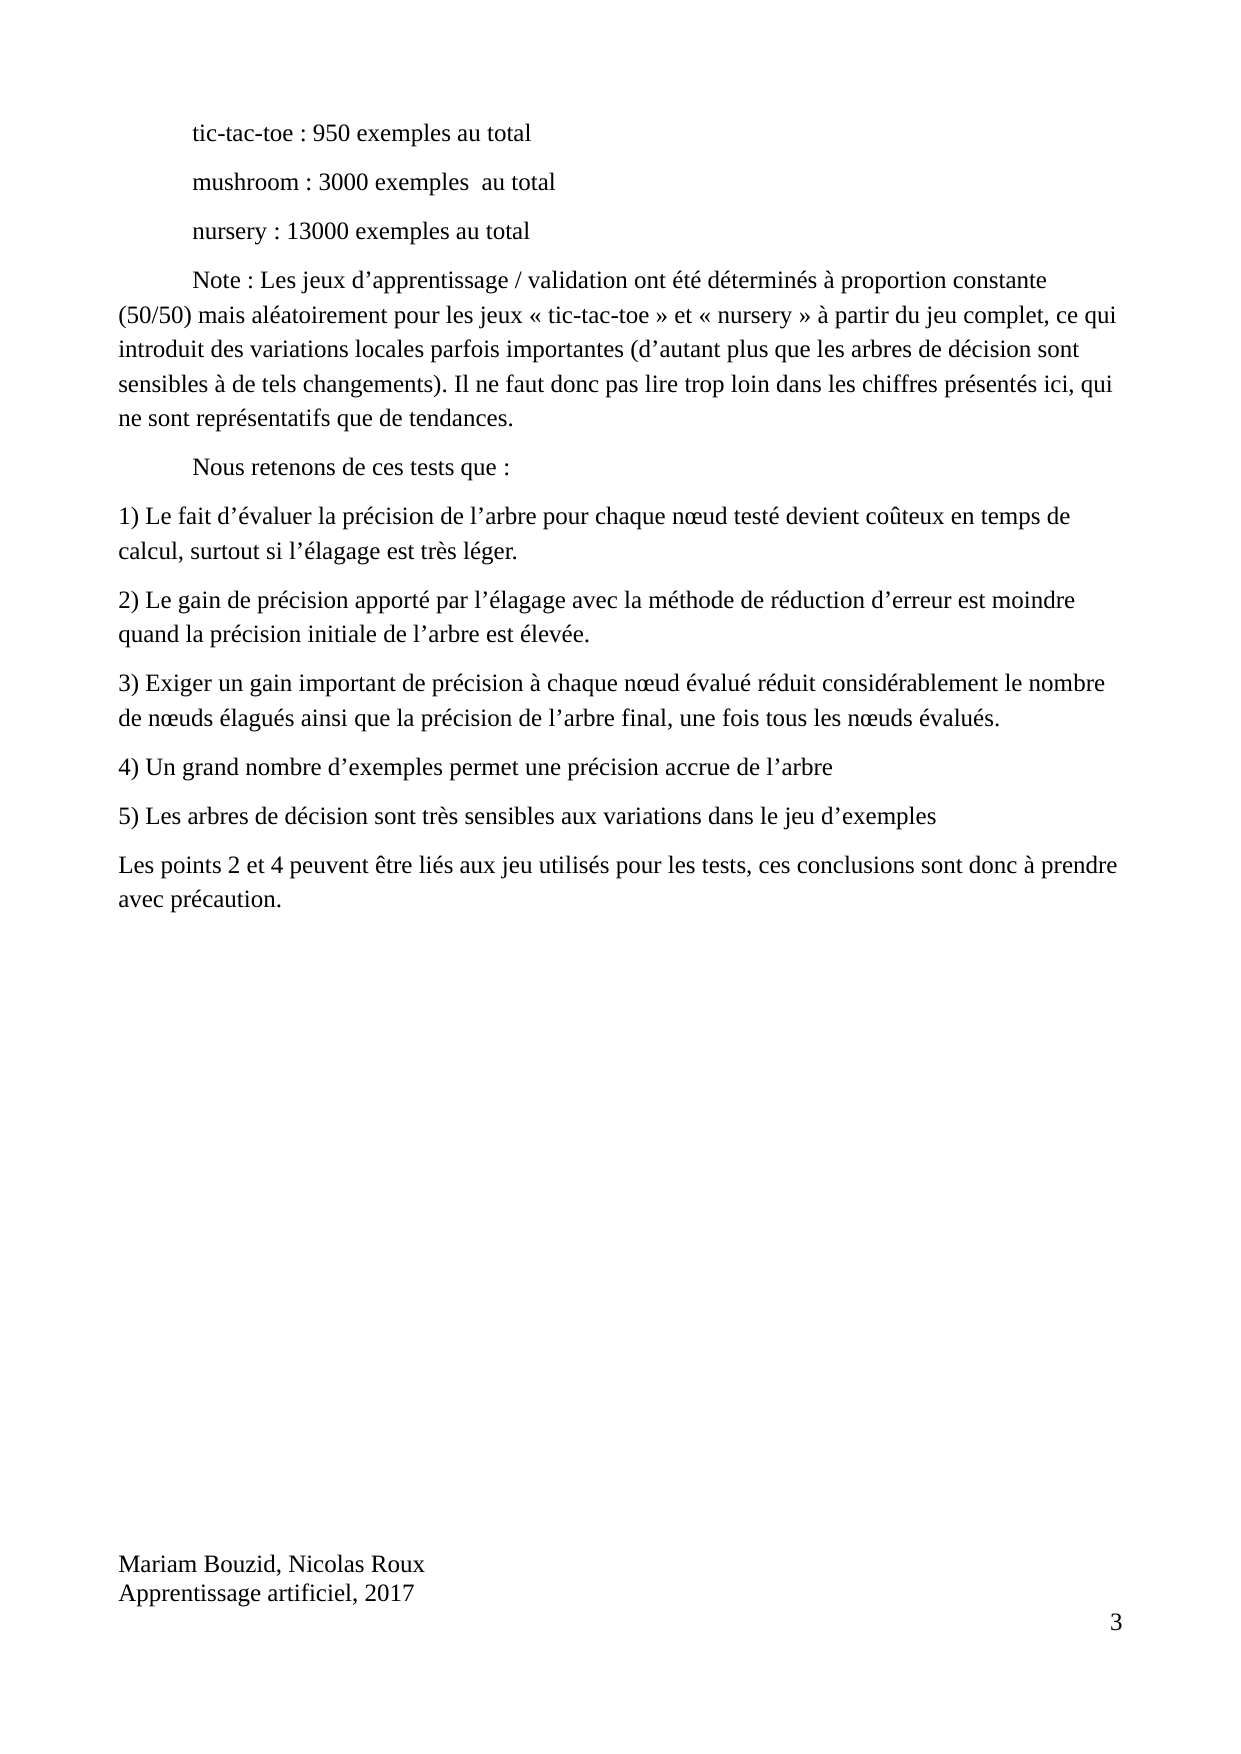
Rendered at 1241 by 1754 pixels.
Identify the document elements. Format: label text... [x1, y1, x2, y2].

text 3) Exiger un gain important de précision à chaque nœud évalué réduit considérablement le nombre de nœuds élagués ainsi que la précision de l’arbre final, une fois tous les nœuds évalués. [118, 668, 1122, 732]
text 4) Un grand nombre d’exemples permet une précision accrue de l’arbre [118, 752, 1122, 781]
text tic-tac-toe : 950 exemples au total [118, 118, 1122, 147]
text mushroom : 3000 exemples au total [118, 167, 1122, 196]
text nursery : 13000 exemples au total [118, 216, 1122, 245]
text 2) Le gain de précision apporté par l’élagage avec la méthode de réduction d’erreur est moindre quand la précision initiale de l’arbre est élevée. [118, 585, 1122, 648]
text 1) Le fait d’évaluer la précision de l’arbre pour chaque nœud testé devient coûteux en temps de calcul, surtout si l’élagage est très léger. [118, 501, 1122, 564]
text 5) Les arbres de décision sont très sensibles aux variations dans le jeu d’exemples [118, 801, 1122, 830]
text Les points 2 et 4 peuvent être liés aux jeu utilisés pour les tests, ces conclusions sont donc à prendre avec précaution. [118, 850, 1122, 913]
text Note : Les jeux d’apprentissage / validation ont été déterminés à proportion constante (50/50) mais aléatoirement pour les jeux « tic-tac-toe » et « nursery » à partir du jeu complet, ce qui introduit des variations locales parfois importantes (d’autant plus que les arbres de décision sont sensibles à de tels changements). Il ne faut donc pas lire trop loin dans les chiffres présentés ici, qui ne sont représentatifs que de tendances. [118, 265, 1122, 432]
text Nous retenons de ces tests que : [118, 452, 1122, 481]
